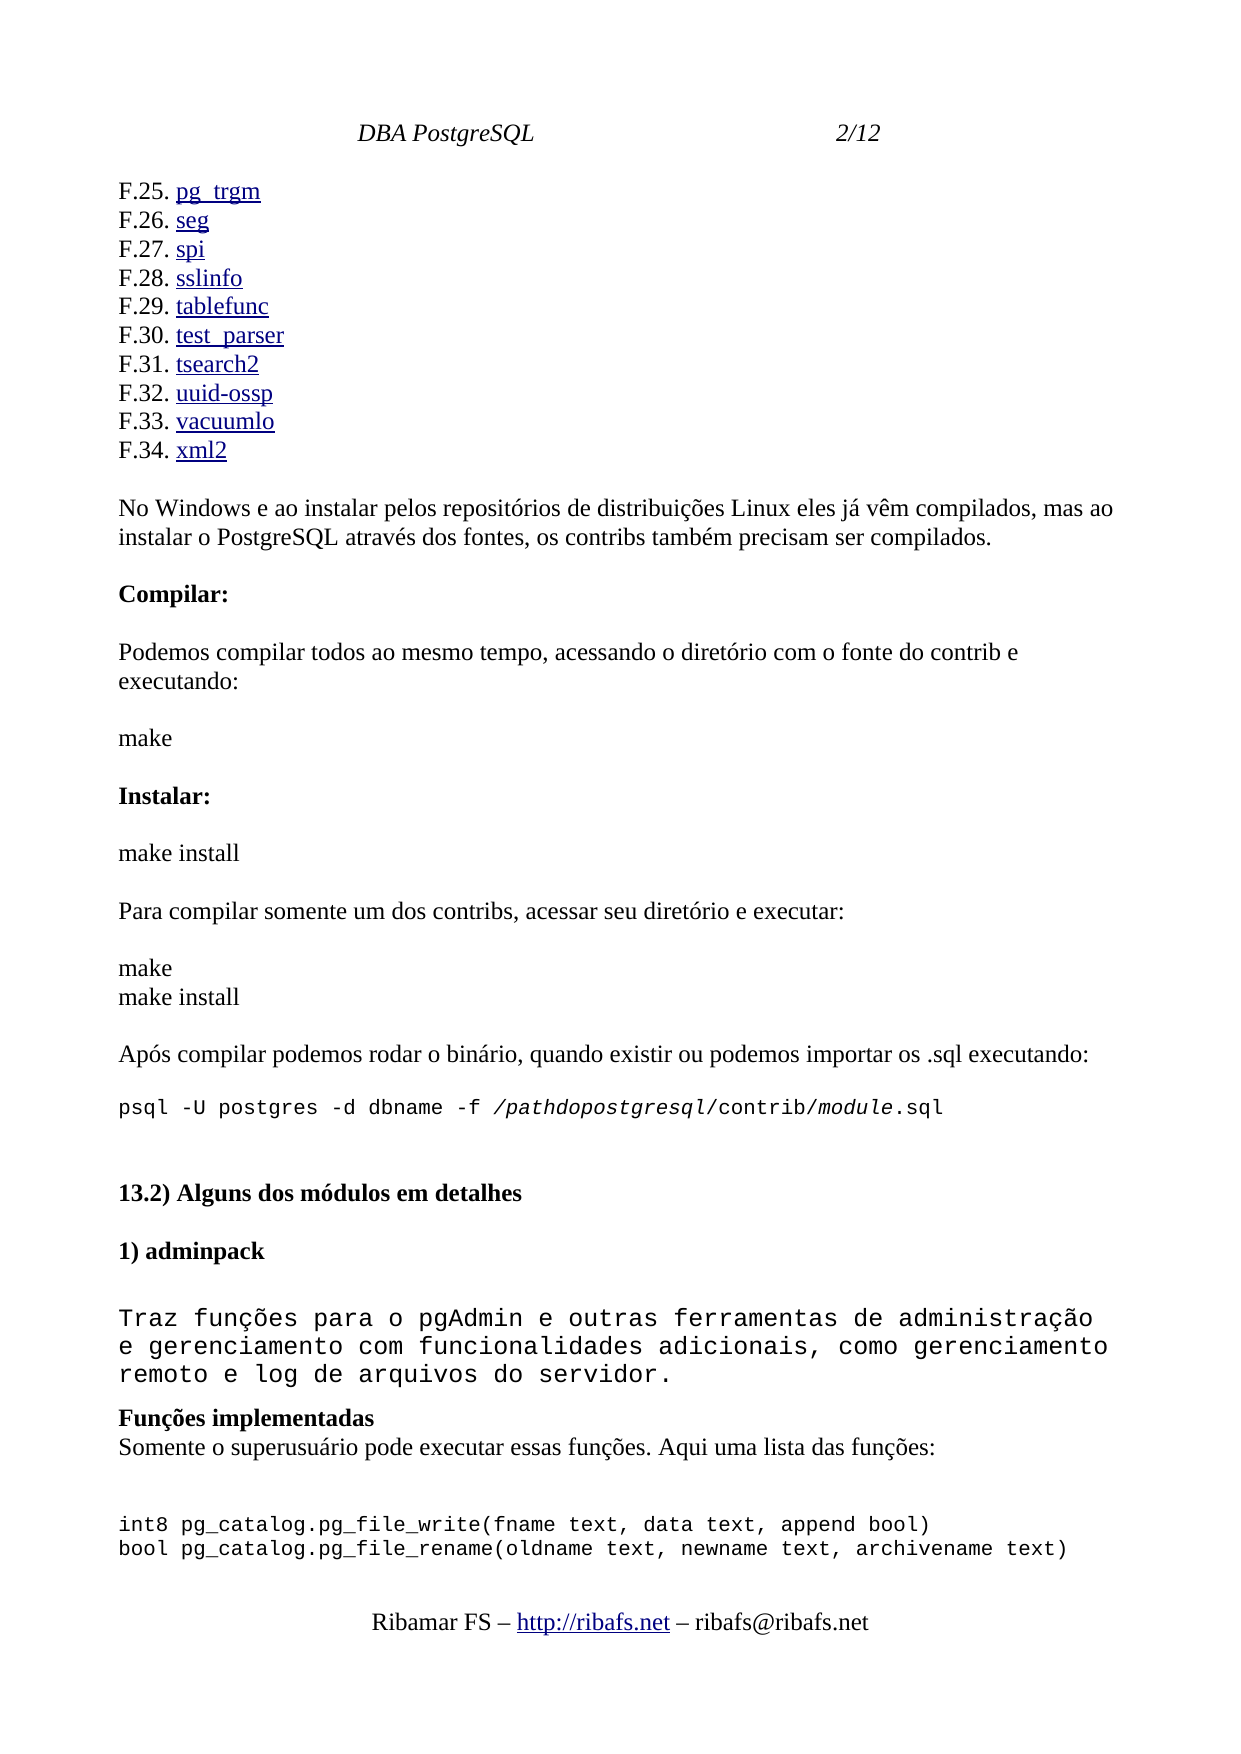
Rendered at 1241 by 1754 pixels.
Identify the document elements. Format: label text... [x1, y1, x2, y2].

text int8 pg_catalog.pg_file_write(fname text, data text, append bool) [118, 1514, 1122, 1538]
text Instalar: [118, 781, 1122, 809]
text make install [118, 982, 1122, 1011]
subtitle F.34. xml2 [118, 435, 1122, 464]
text Somente o superusuário pode executar essas funções. Aqui uma lista das funções: [118, 1432, 1122, 1460]
subtitle F.33. vacuumlo [118, 406, 1122, 435]
text psql -U postgres -d dbname -f /pathdopostgresql/contrib/module.sql [118, 1097, 1122, 1121]
text 1) adminpack [118, 1236, 1122, 1264]
text Traz funções para o pgAdmin e outras ferramentas de administração e gerenciamento com funcionalidades adicionais, como gerenciamento remoto e log de arquivos do servidor. [118, 1305, 1122, 1390]
subtitle F.28. sslinfo [118, 263, 1122, 291]
text No Windows e ao instalar pelos repositórios de distribuições Linux eles já vêm compilados, mas ao instalar o PostgreSQL através dos fontes, os contribs também precisam ser compilados. [118, 493, 1122, 551]
text make install [118, 838, 1122, 867]
subtitle F.29. tablefunc [118, 291, 1122, 320]
text Para compilar somente um dos contribs, acessar seu diretório e executar: [118, 896, 1122, 924]
subtitle F.25. pg_trgm [118, 176, 1122, 205]
text bool pg_catalog.pg_file_rename(oldname text, newname text, archivename text) [118, 1538, 1122, 1561]
subtitle F.32. uuid-ossp [118, 378, 1122, 406]
subtitle F.31. tsearch2 [118, 349, 1122, 378]
text Funções implementadas [118, 1403, 1122, 1432]
text Após compilar podemos rodar o binário, quando existir ou podemos importar os .sql executando: [118, 1039, 1122, 1068]
text 13.2) Alguns dos módulos em detalhes [118, 1178, 1122, 1207]
subtitle F.26. seg [118, 205, 1122, 234]
text Podemos compilar todos ao mesmo tempo, acessando o diretório com o fonte do contrib e executando: [118, 637, 1122, 694]
text make [118, 723, 1122, 752]
subtitle F.30. test_parser [118, 320, 1122, 349]
subtitle F.27. spi [118, 234, 1122, 263]
text make [118, 953, 1122, 982]
text Compilar: [118, 579, 1122, 608]
